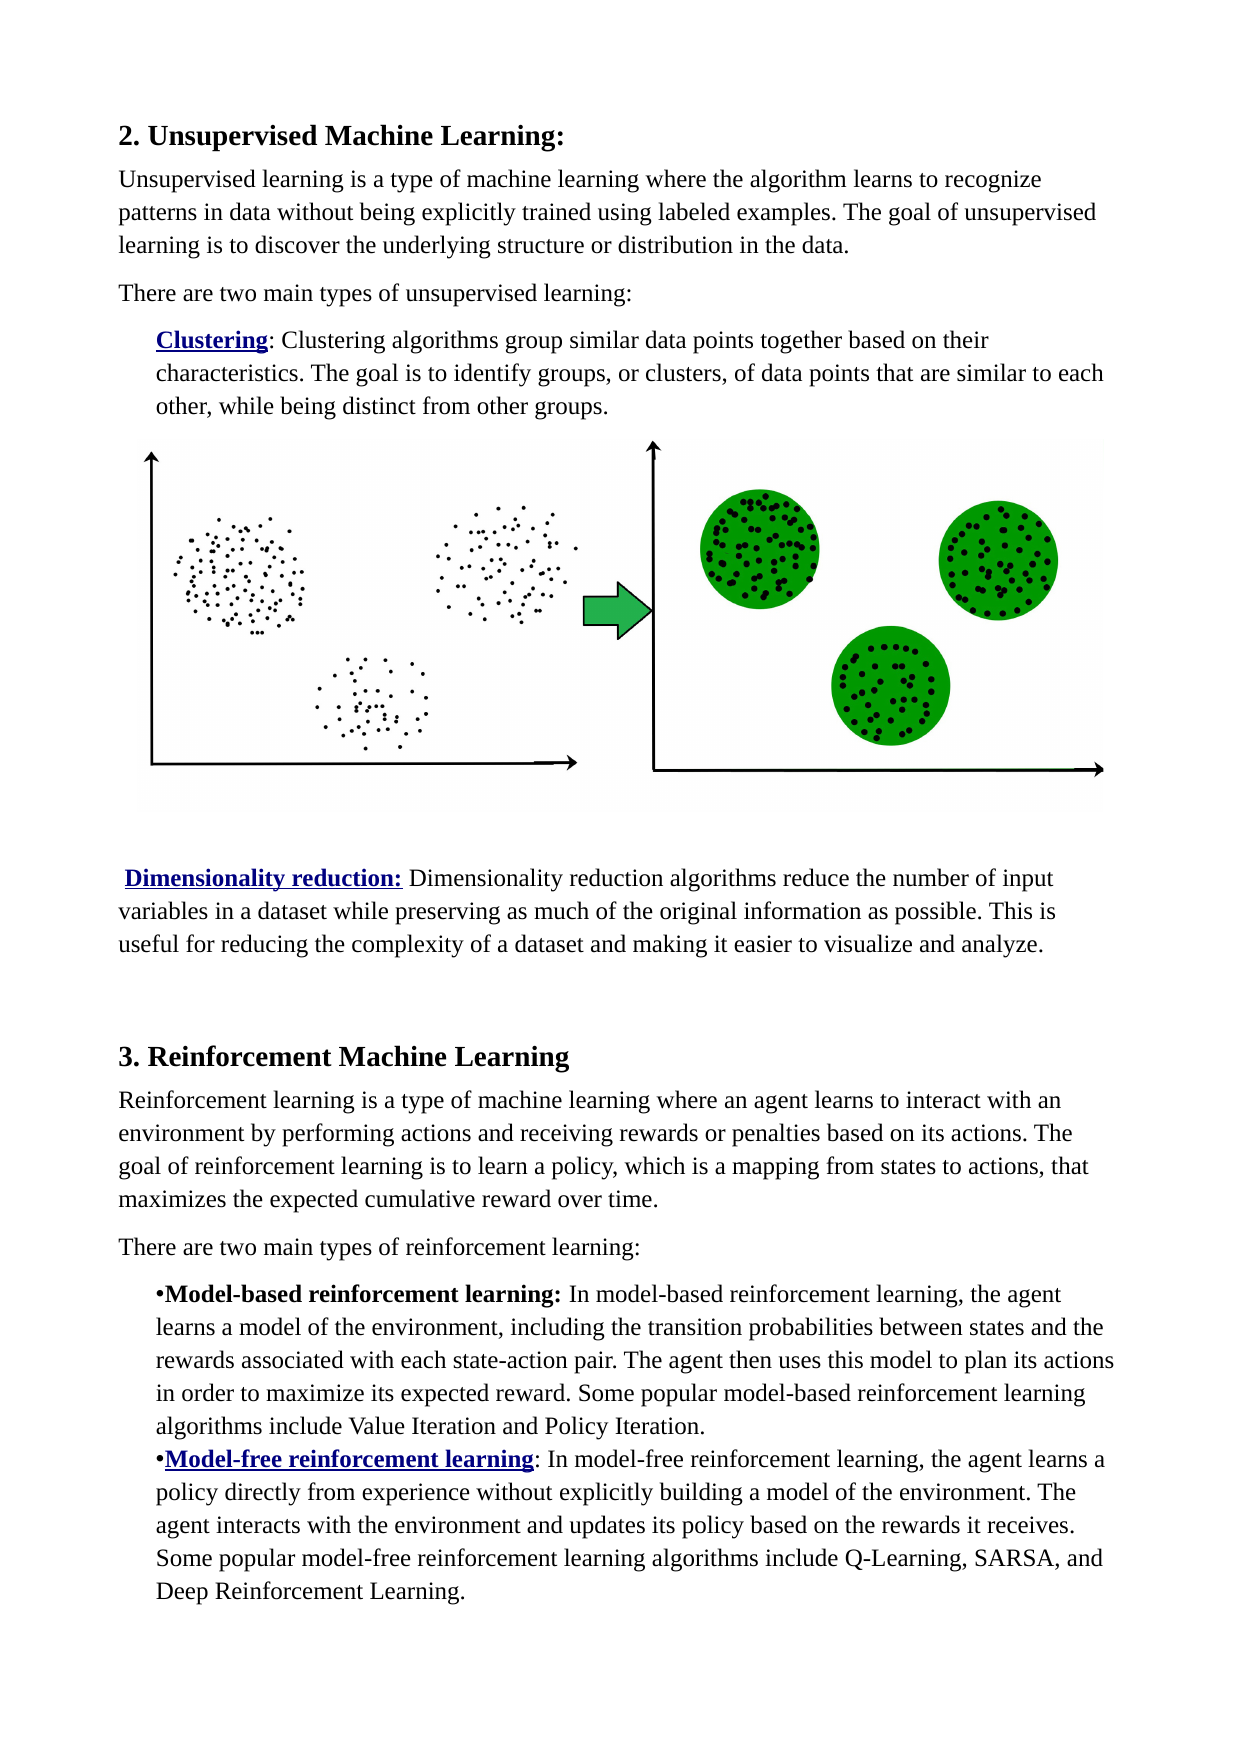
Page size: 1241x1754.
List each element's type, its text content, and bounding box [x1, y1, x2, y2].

picture [136, 439, 1104, 812]
list Model-free reinforcement learning: In model-free reinforcement learning, the agent learns a policy directly from experience without explicitly building a model of the environment. The agent interacts with the environment and updates its policy based on the rewards it receives. Some popular model-free reinforcement learning algorithms include Q-Learning, SARSA, and Deep Reinforcement Learning. [156, 1444, 1122, 1605]
text There are two main types of unsupervised learning: [118, 278, 1122, 307]
subtitle 2. Unsupervised Machine Learning: [118, 118, 1122, 152]
list Clustering: Clustering algorithms group similar data points together based on their characteristics. The goal is to identify groups, or clusters, of data points that are similar to each other, while being distinct from other groups. [156, 325, 1122, 420]
subtitle 3. Reinforcement Machine Learning [118, 1039, 1122, 1072]
text Reinforcement learning is a type of machine learning where an agent learns to interact with an environment by performing actions and receiving rewards or penalties based on its actions. The goal of reinforcement learning is to learn a policy, which is a mapping from states to actions, that maximizes the expected cumulative reward over time. [118, 1085, 1122, 1213]
text Unsupervised learning is a type of machine learning where the algorithm learns to recognize patterns in data without being explicitly trained using labeled examples. The goal of unsupervised learning is to discover the underlying structure or distribution in the data. [118, 164, 1122, 259]
text Dimensionality reduction: Dimensionality reduction algorithms reduce the number of input variables in a dataset while preserving as much of the original information as possible. This is useful for reducing the complexity of a dataset and making it easier to visualize and analyze. [118, 863, 1122, 958]
text There are two main types of reinforcement learning: [118, 1232, 1122, 1260]
list Model-based reinforcement learning: In model-based reinforcement learning, the agent learns a model of the environment, including the transition probabilities between states and the rewards associated with each state-action pair. The agent then uses this model to plan its actions in order to maximize its expected reward. Some popular model-based reinforcement learning algorithms include Value Iteration and Policy Iteration. [156, 1279, 1122, 1440]
